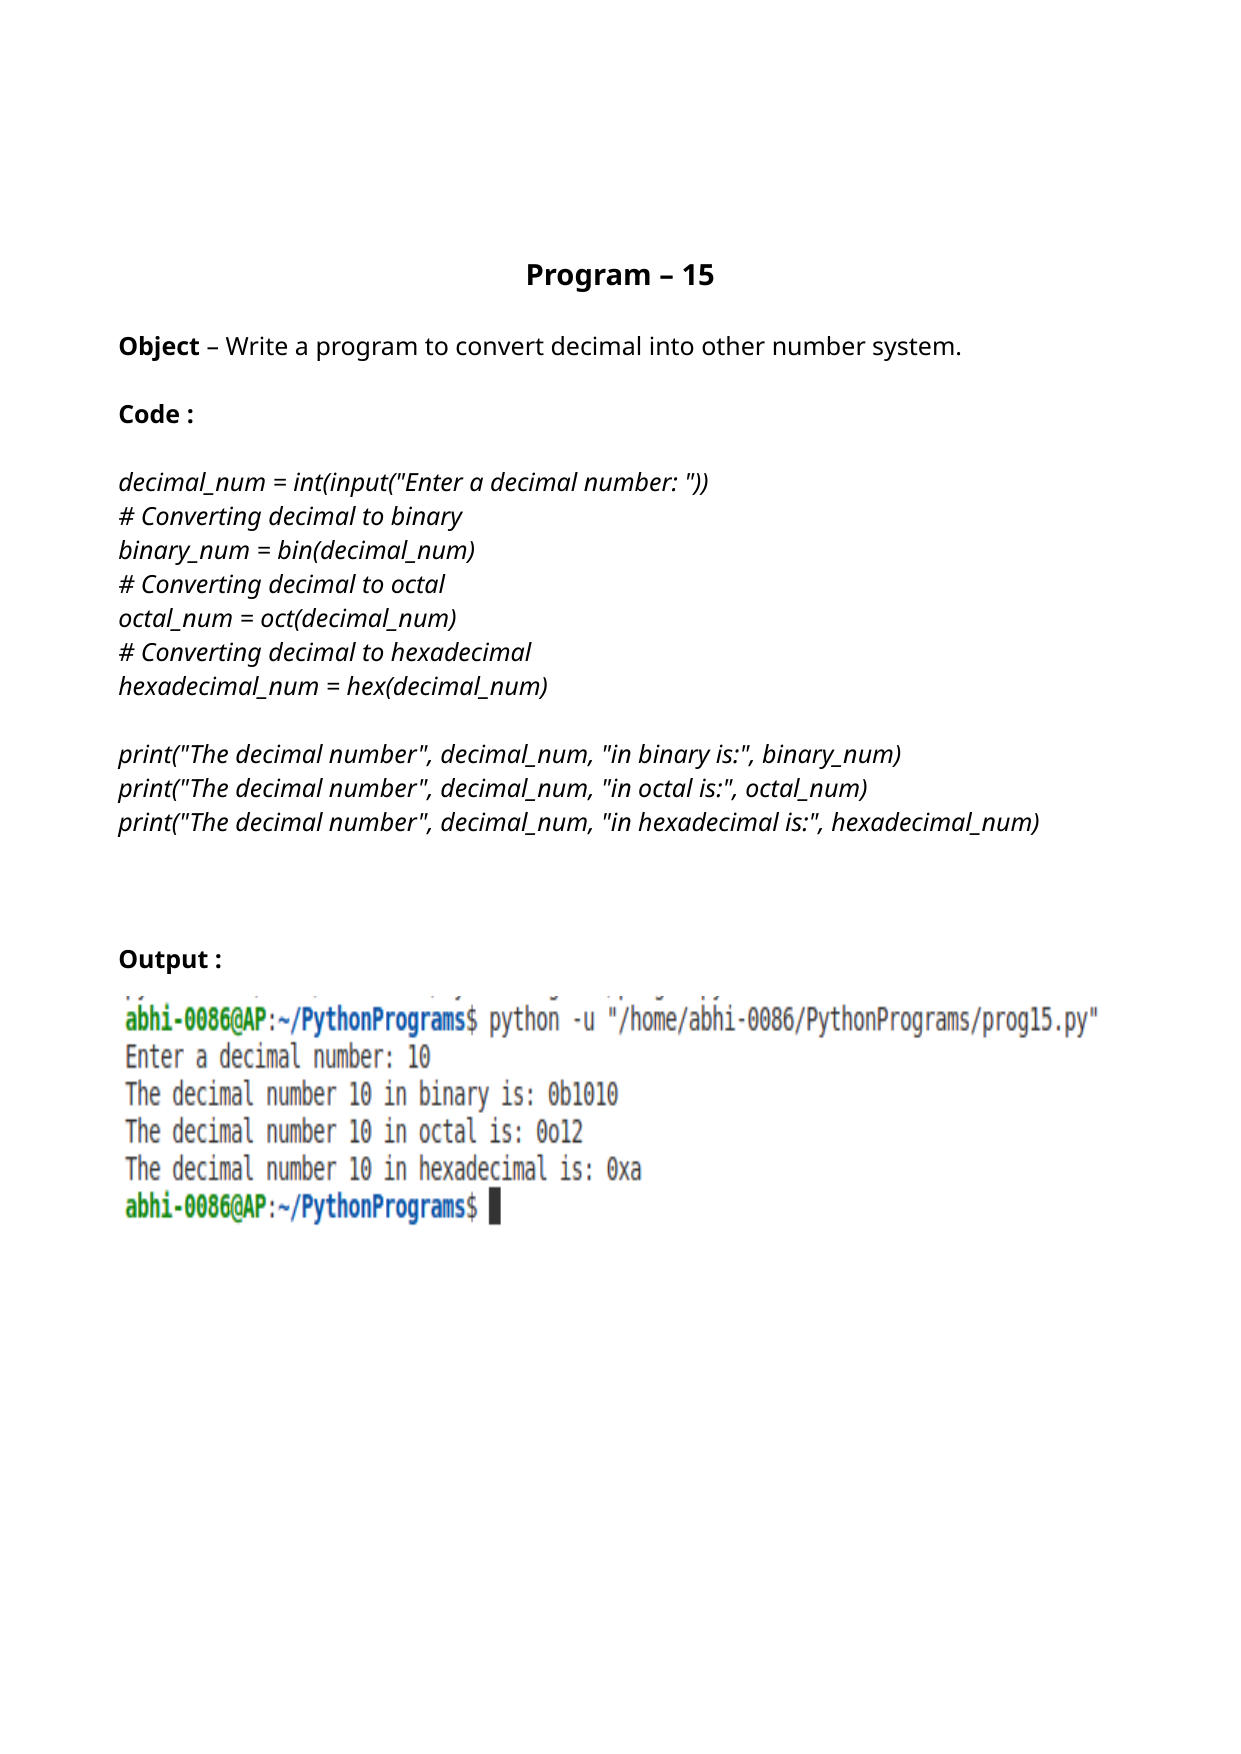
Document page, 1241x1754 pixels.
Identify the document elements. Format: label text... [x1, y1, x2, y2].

text # Converting decimal to binary [118, 498, 1122, 532]
picture [118, 996, 1123, 1272]
text # Converting decimal to hexadecimal [118, 635, 1122, 669]
text Output : [118, 941, 1122, 975]
text octal_num = oct(decimal_num) [118, 601, 1122, 635]
text Code : [118, 396, 1122, 430]
text print("The decimal number", decimal_num, "in binary is:", binary_num) [118, 737, 1122, 771]
text decimal_num = int(input("Enter a decimal number: ")) [118, 464, 1122, 498]
text print("The decimal number", decimal_num, "in hexadecimal is:", hexadecimal_num) [118, 805, 1122, 839]
text print("The decimal number", decimal_num, "in octal is:", octal_num) [118, 771, 1122, 805]
text binary_num = bin(decimal_num) [118, 532, 1122, 567]
text Object – Write a program to convert decimal into other number system. [118, 328, 1122, 362]
text # Converting decimal to octal [118, 567, 1122, 601]
text Program – 15 [118, 254, 1122, 294]
text hexadecimal_num = hex(decimal_num) [118, 669, 1122, 703]
